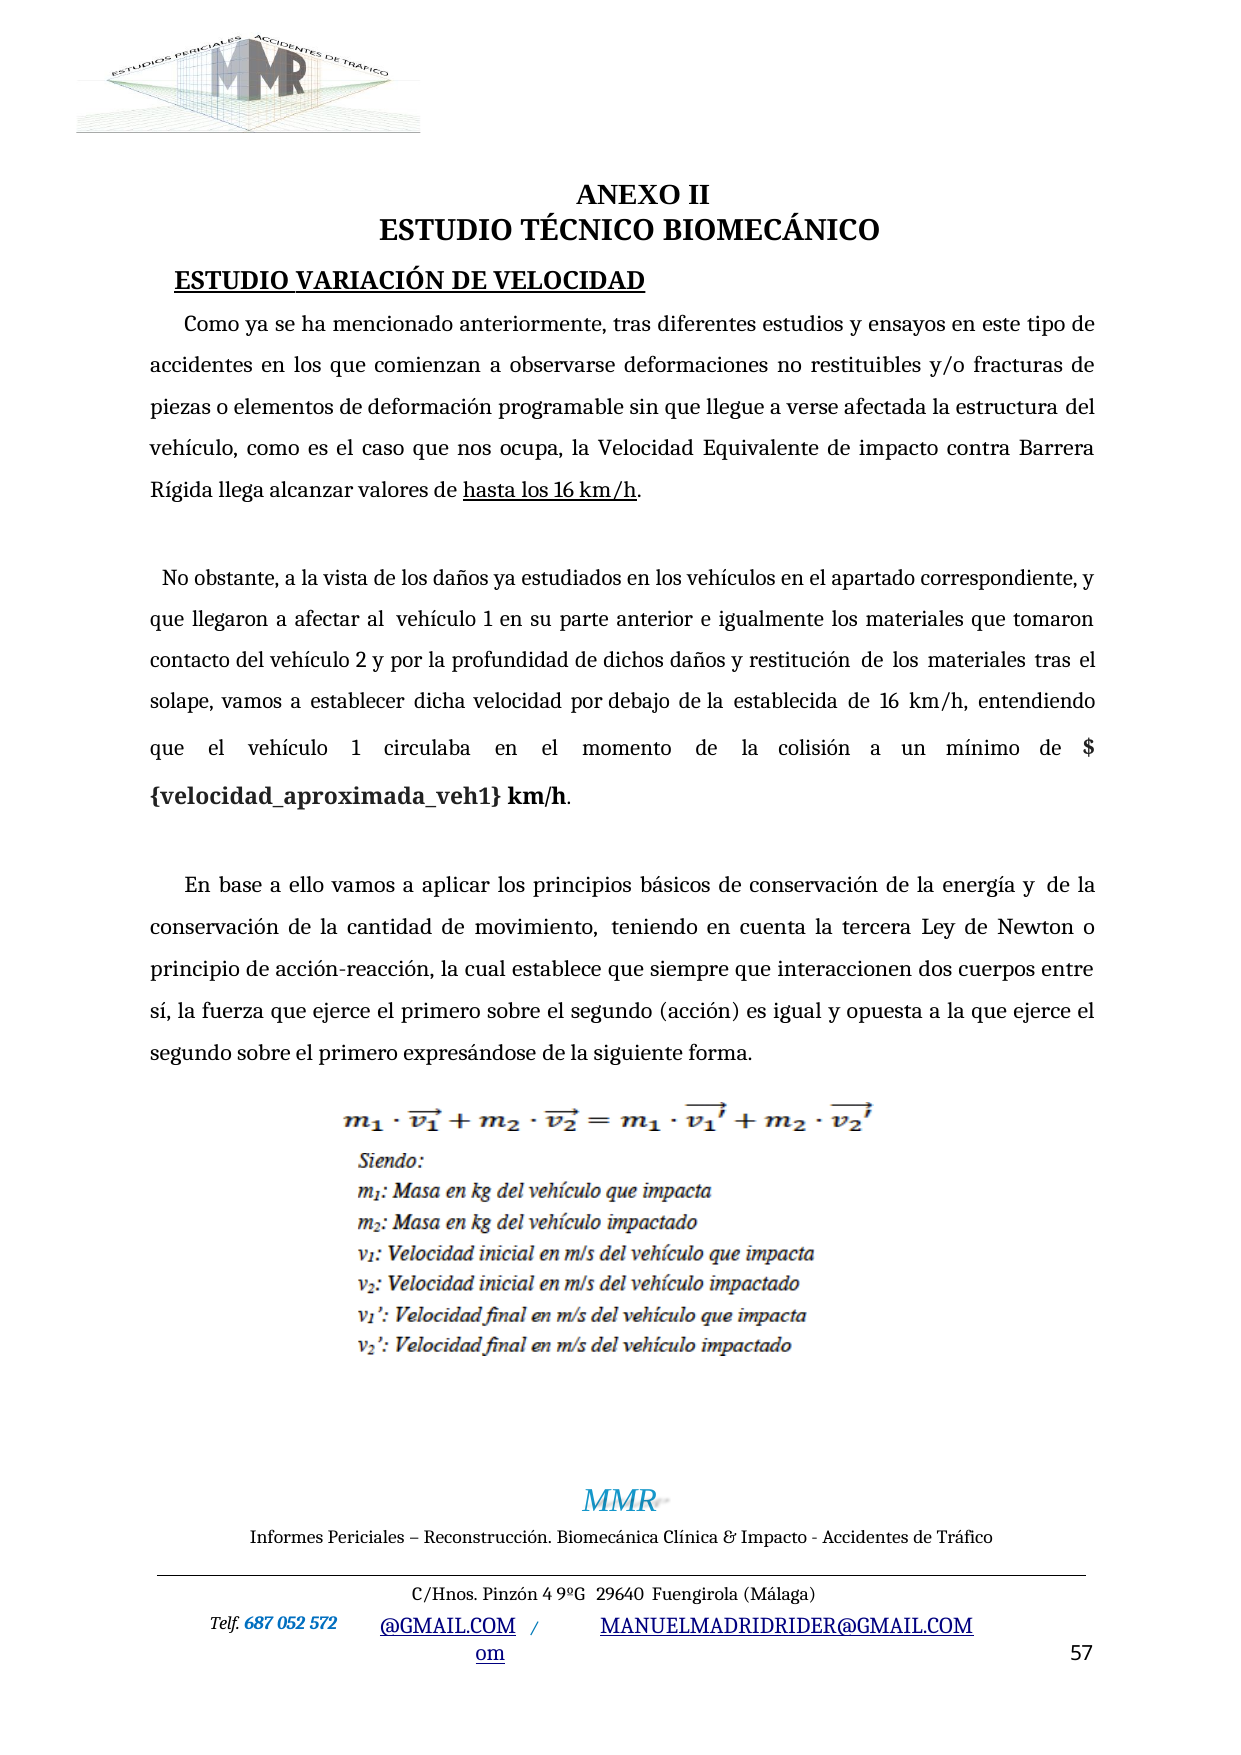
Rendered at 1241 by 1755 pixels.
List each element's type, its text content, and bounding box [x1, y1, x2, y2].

text ESTUDIO TÉCNICO BIOMECÁNICO [150, 211, 1109, 248]
subtitle ANEXO II [134, 179, 1152, 211]
text Como ya se ha mencionado anteriormente, tras diferentes estudios y ensayos en este tipo de accidentes en los que comienzan a observarse deformaciones no restituibles y/o fracturas de piezas o elementos de deformación programable sin que llegue a verse afectada la estructura del vehículo, como es el caso que nos ocupa, la Velocidad Equivalente de impacto contra Barrera Rígida llega alcanzar valores de hasta los 16 km/h. [150, 310, 1095, 503]
text En base a ello vamos a aplicar los principios básicos de conservación de la energía y de la conservación de la cantidad de movimiento, teniendo en cuenta la tercera Ley de Newton o principio de acción-reacción, la cual establece que siempre que interaccionen dos cuerpos entre sí, la fuerza que ejerce el primero sobre el segundo (acción) es igual y opuesta a la que ejerce el segundo sobre el primero expresándose de la siguiente forma. [150, 871, 1095, 1066]
subtitle ESTUDIO VARIACIÓN DE VELOCIDAD [133, 262, 687, 296]
text No obstante, a la vista de los daños ya estudiados en los vehículos en el apartado correspondiente, y que llegaron a afectar al vehículo 1 en su parte anterior e igualmente los materiales que tomaron contacto del vehículo 2 y por la profundidad de dichos daños y restitución de los materiales tras el solape, vamos a establecer dicha velocidad por debajo de la establecida de 16 km/h, entendiendo que el vehículo 1 circulaba en el momento de la colisión a un mínimo de ${velocidad_aproximada_veh1} km/h. [150, 564, 1096, 811]
